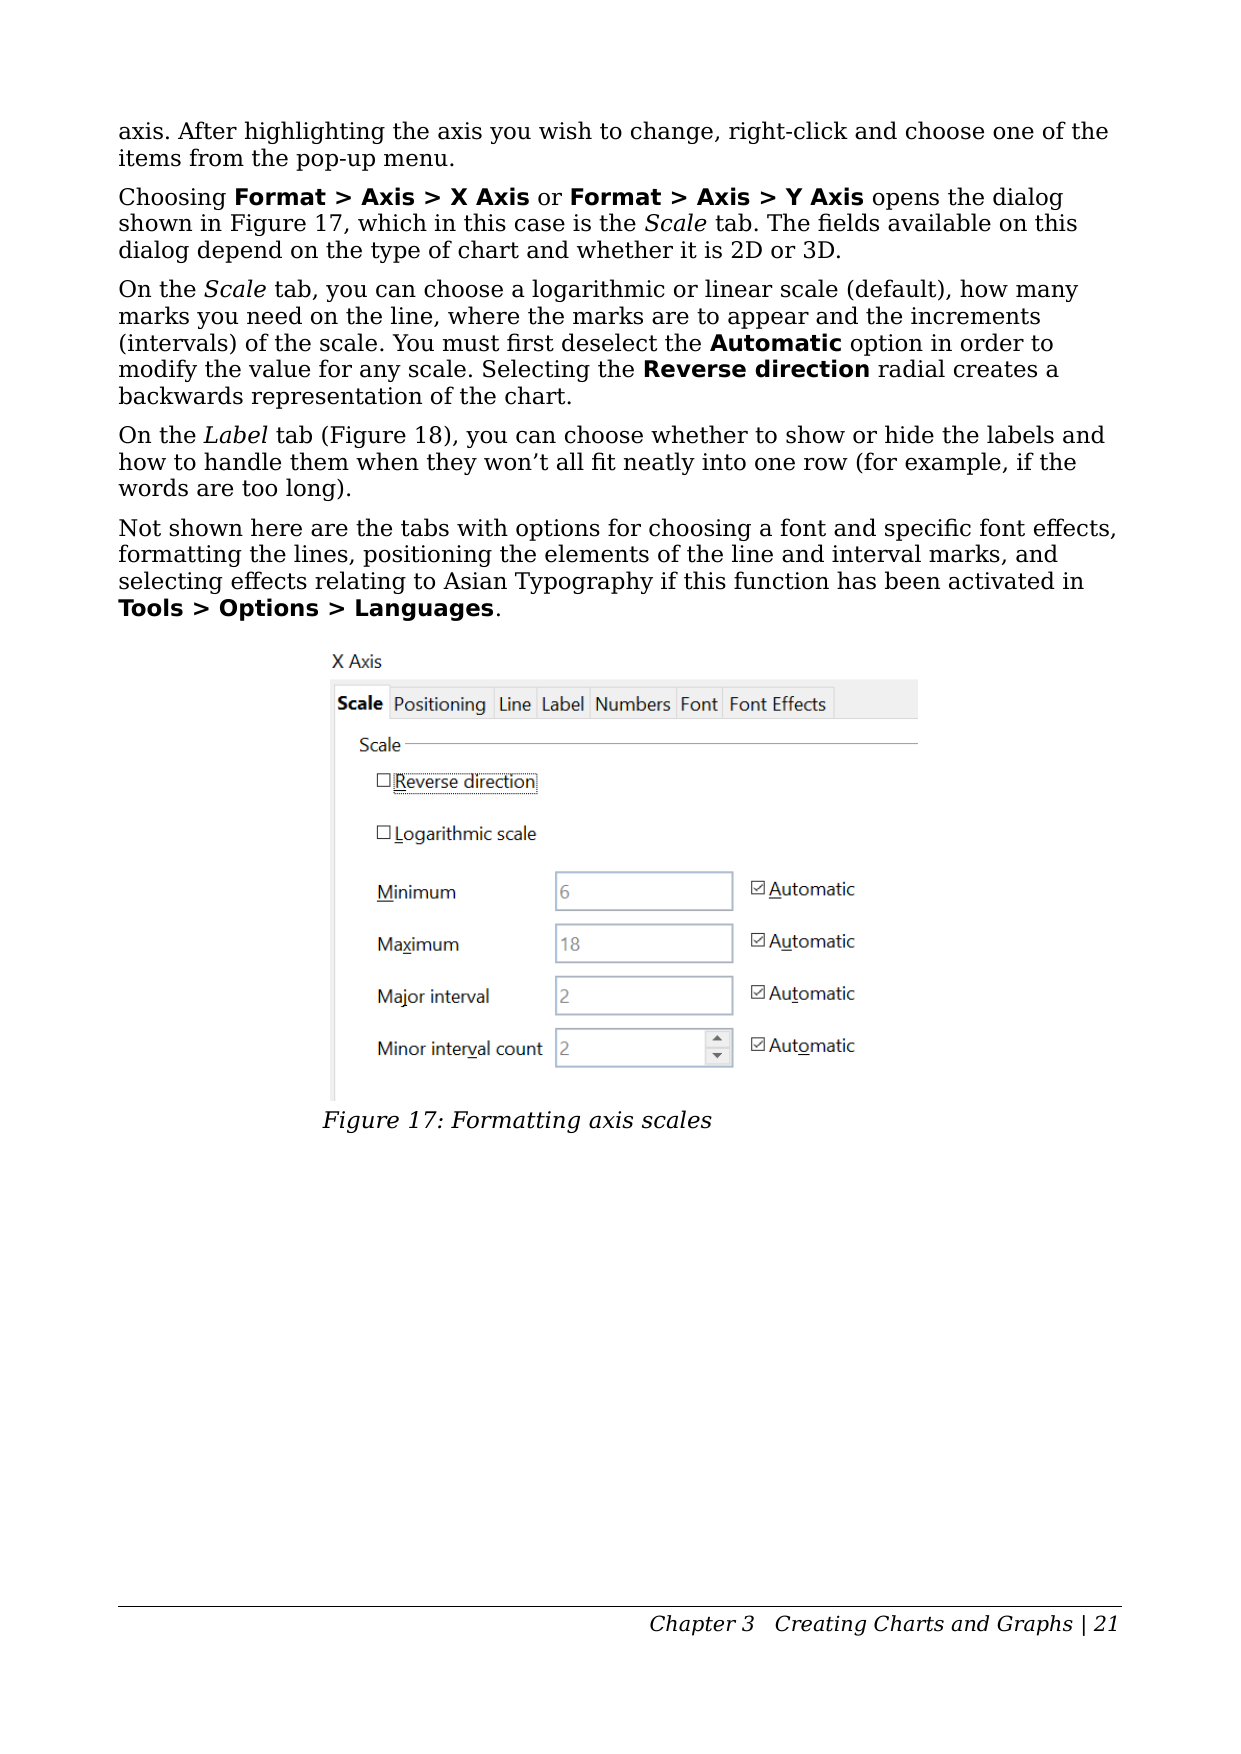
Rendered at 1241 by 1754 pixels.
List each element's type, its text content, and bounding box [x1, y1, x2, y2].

text Not shown here are the tabs with options for choosing a font and specific font effects, formatting the lines, positioning the elements of the line and interval marks, and selecting effects relating to Asian Typography if this function has been activated in Tools > Options > Languages. [118, 515, 1122, 621]
text On the Scale tab, you can choose a logarithmic or linear scale (default), how many marks you need on the line, where the marks are to appear and the increments (intervals) of the scale. You must first deselect the Automatic option in order to modify the value for any scale. Selecting the Reverse direction radial creates a backwards representation of the chart. [118, 276, 1122, 410]
text axis. After highlighting the axis you wish to change, right-click and choose one of the items from the pop-up menu. [118, 118, 1122, 171]
text On the Label tab (Figure 18), you can choose whether to show or hide the labels and how to handle them when they won’t all fit neatly into one row (for example, if the words are too long). [118, 422, 1122, 502]
text Choosing Format > Axis > X Axis or Format > Axis > Y Axis opens the dialog shown in Figure 17, which in this case is the Scale tab. The fields available on this dialog depend on the type of chart and whether it is 2D or 3D. [118, 184, 1122, 264]
text Figure 17: Formatting axis scales [323, 1107, 918, 1134]
picture [330, 646, 918, 1101]
